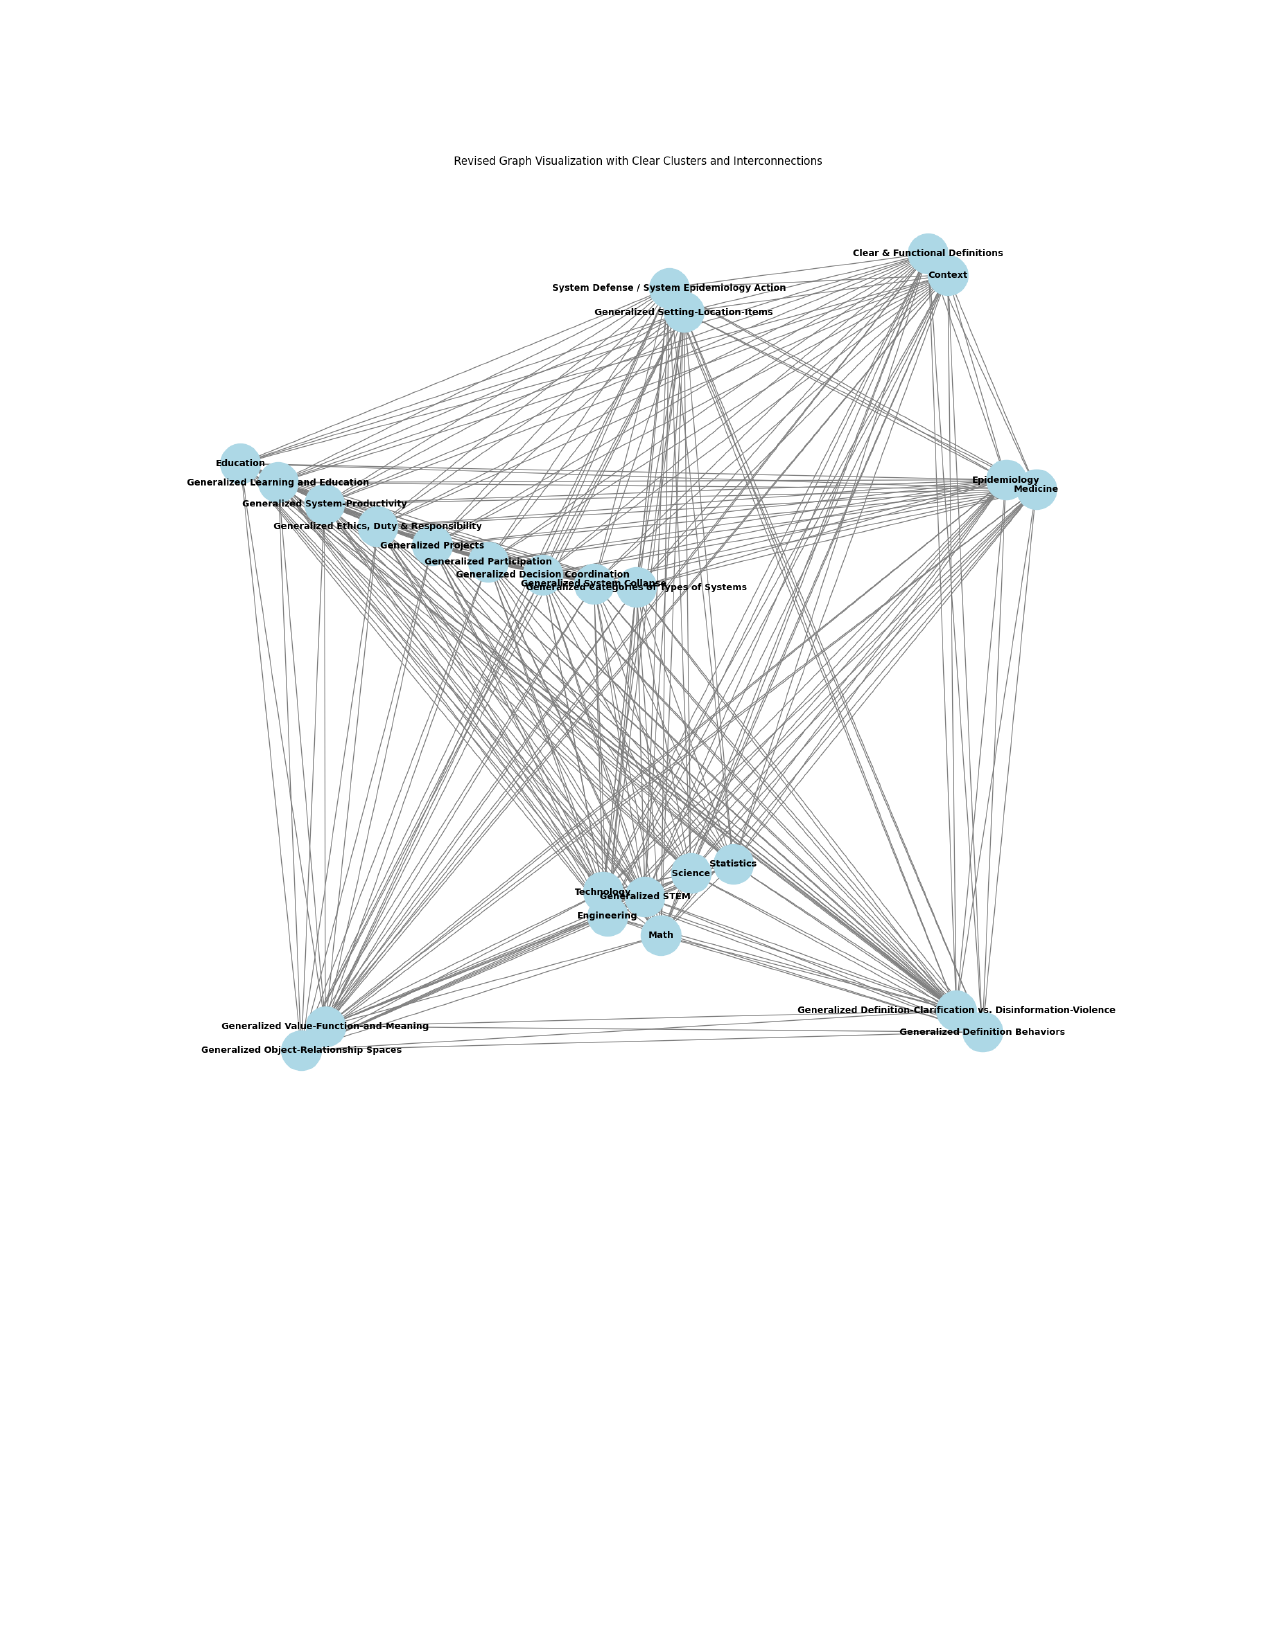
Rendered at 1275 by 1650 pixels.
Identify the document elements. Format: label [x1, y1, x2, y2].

picture [150, 150, 1125, 1140]
